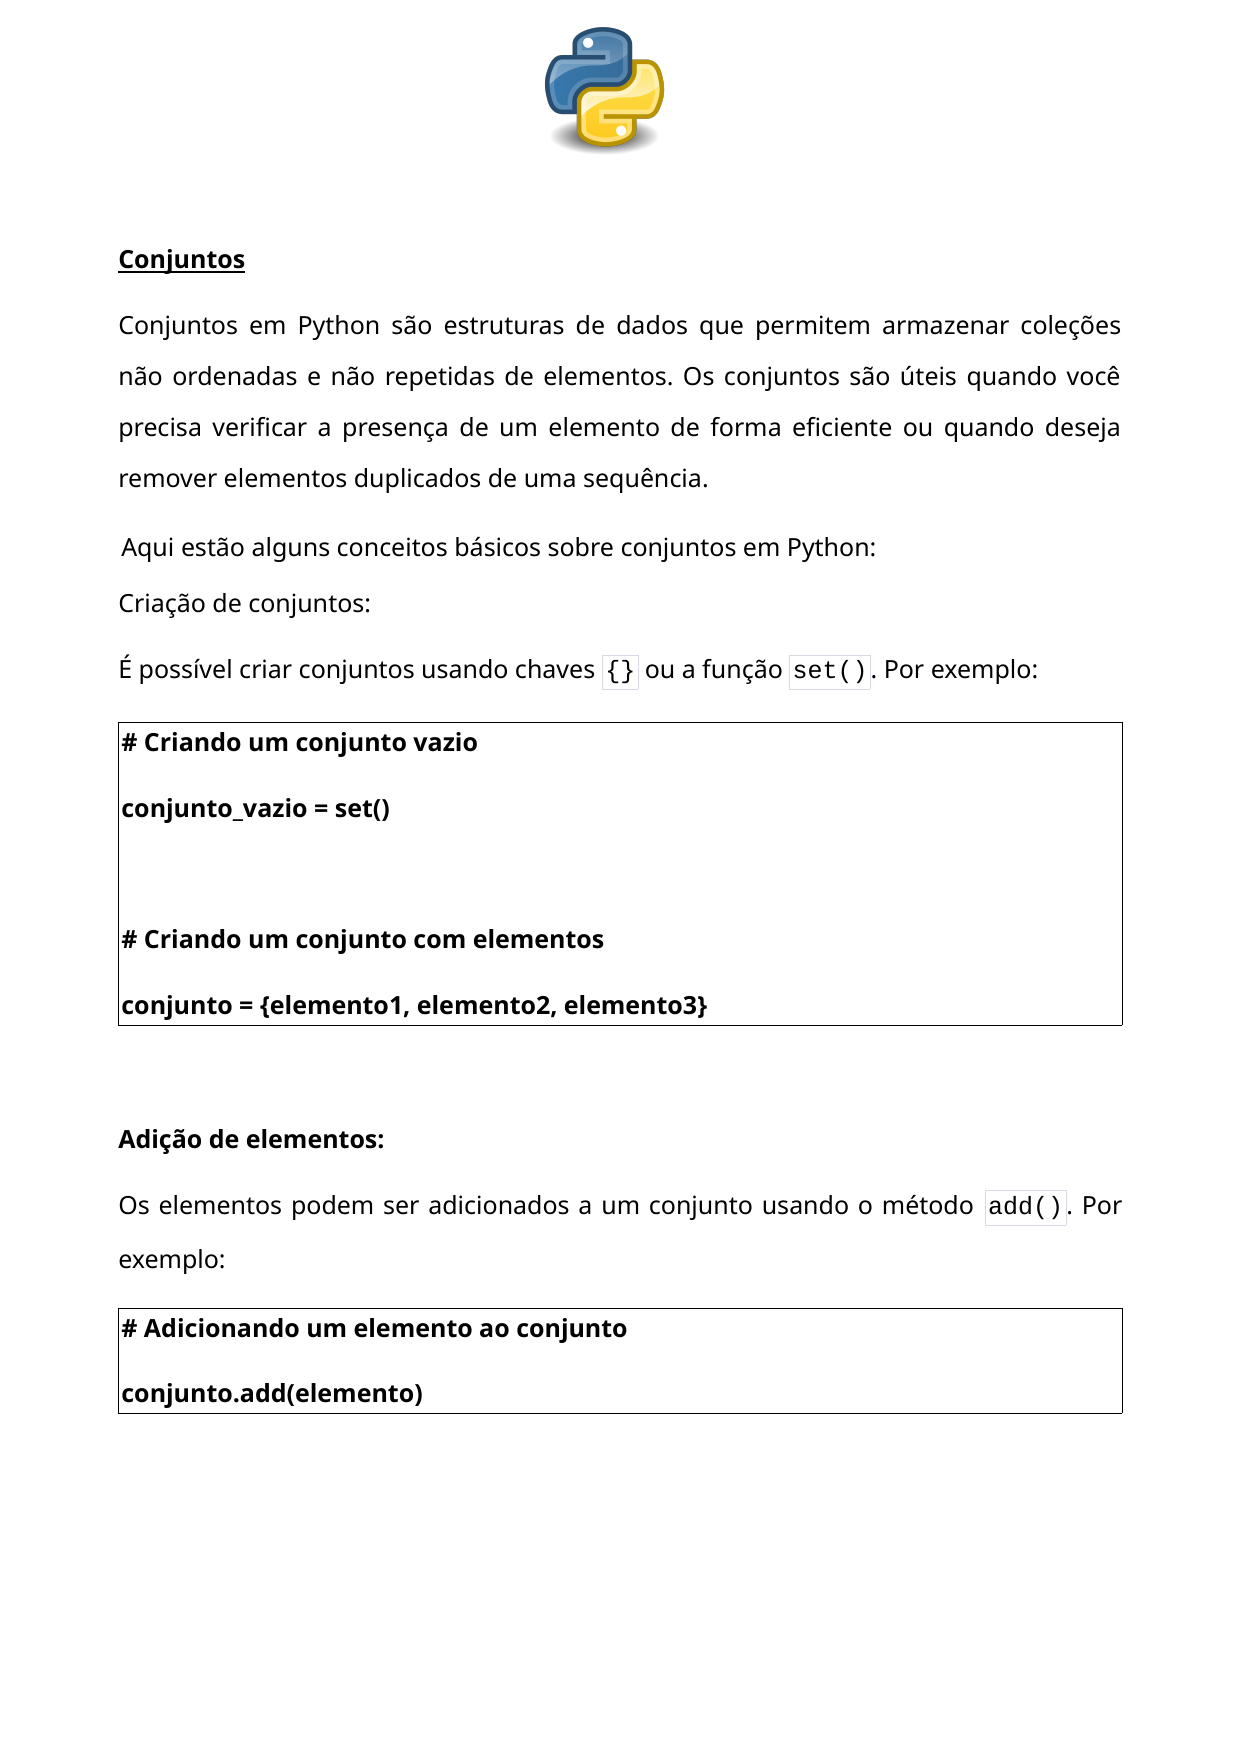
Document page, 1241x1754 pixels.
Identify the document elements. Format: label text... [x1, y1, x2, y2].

text Os elementos podem ser adicionados a um conjunto usando o método add(). Por exemplo: [118, 1187, 1122, 1276]
picture [537, 24, 672, 158]
text # Criando um conjunto vazio [119, 723, 1122, 759]
text conjunto_vazio = set() [119, 788, 1122, 825]
text Conjuntos [118, 242, 1122, 276]
text Aqui estão alguns conceitos básicos sobre conjuntos em Python: [118, 526, 1122, 566]
text Adição de elementos: [118, 1122, 1122, 1156]
text conjunto.add(elemento) [119, 1373, 1122, 1413]
text Criação de conjuntos: [118, 586, 1122, 620]
text # Criando um conjunto com elementos [119, 919, 1122, 956]
text É possível criar conjuntos usando chaves {} ou a função set(). Por exemplo: [118, 652, 1122, 689]
text Conjuntos em Python são estruturas de dados que permitem armazenar coleções não ordenadas e não repetidas de elementos. Os conjuntos são úteis quando você precisa verificar a presença de um elemento de forma eficiente ou quando deseja remover elementos duplicados de uma sequência. [118, 308, 1122, 495]
text # Adicionando um elemento ao conjunto [119, 1309, 1122, 1344]
text conjunto = {elemento1, elemento2, elemento3} [119, 984, 1122, 1025]
